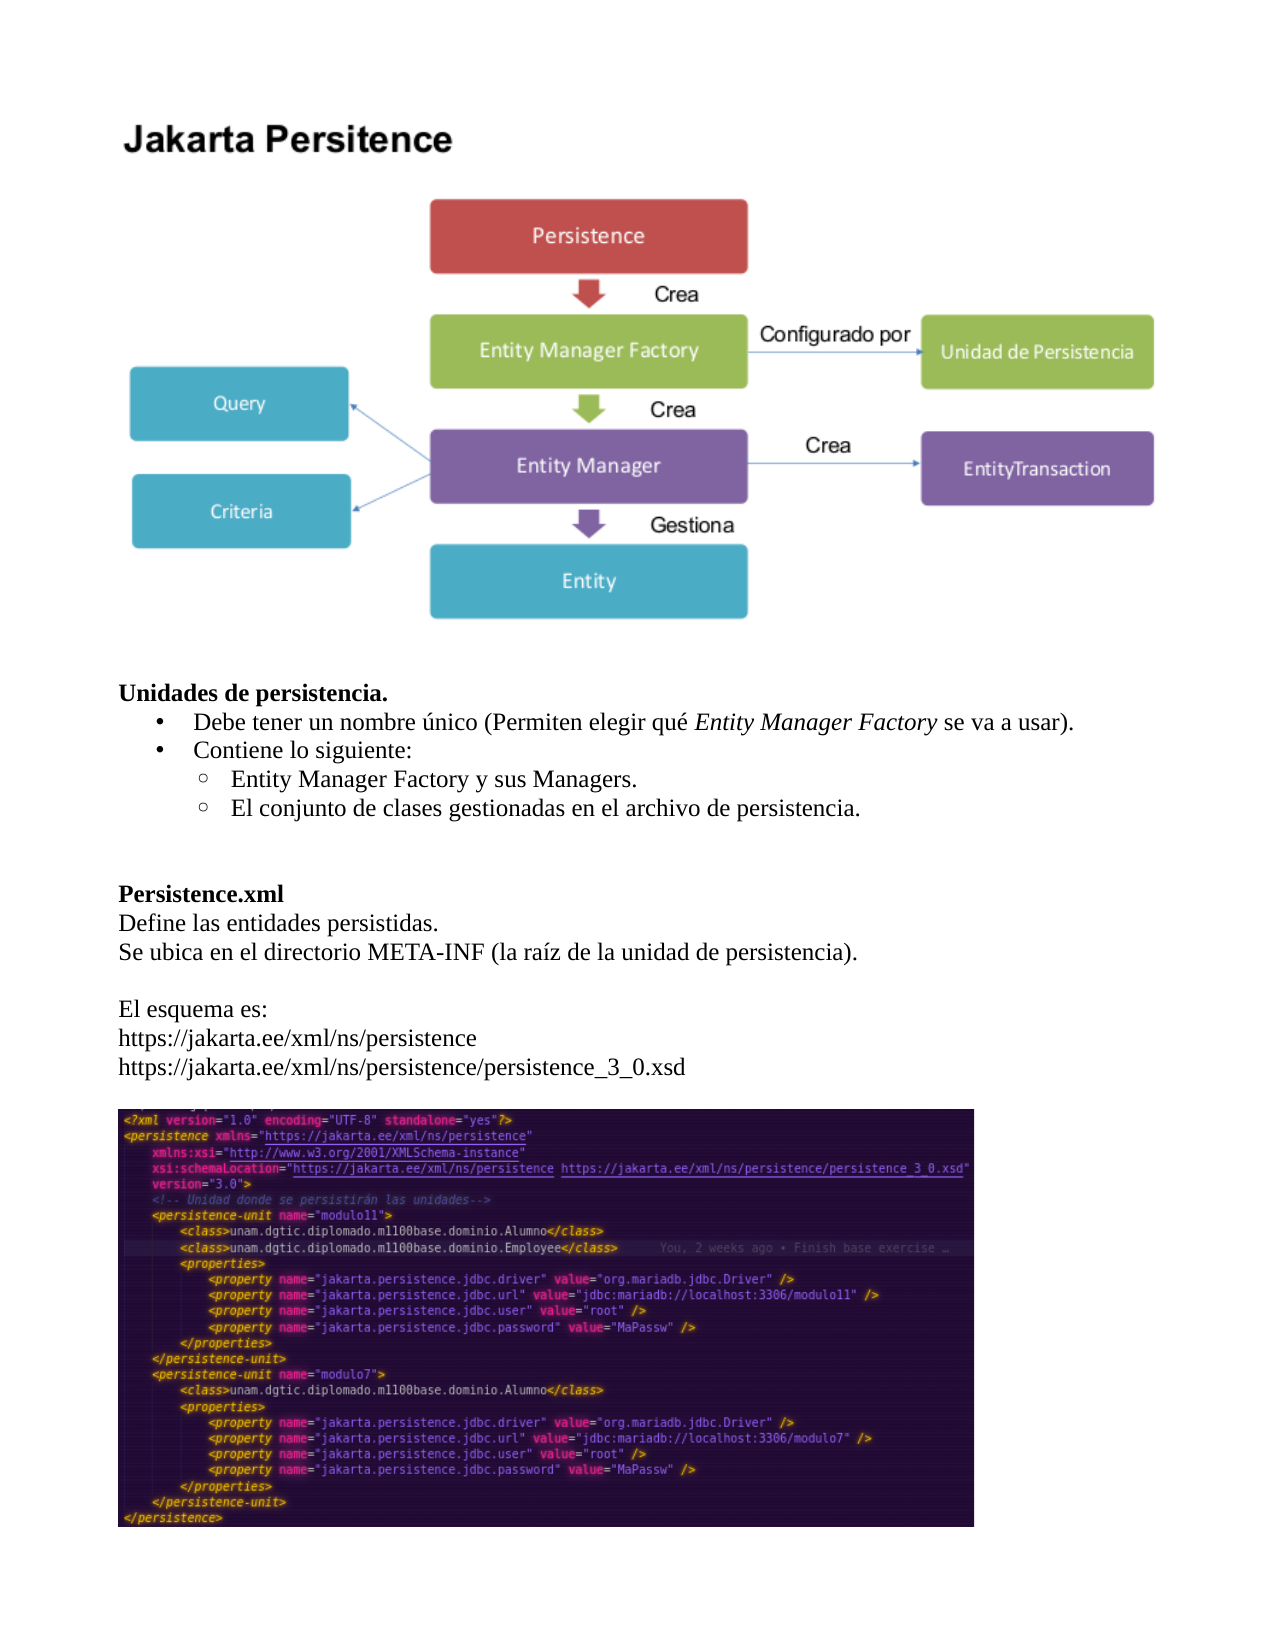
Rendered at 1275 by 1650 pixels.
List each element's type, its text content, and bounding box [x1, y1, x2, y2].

picture [118, 1109, 975, 1527]
text https://jakarta.ee/xml/ns/persistence [118, 1023, 1157, 1052]
list Entity Manager Factory y sus Managers. [193, 764, 1157, 793]
text https://jakarta.ee/xml/ns/persistence/persistence_3_0.xsd [118, 1052, 1157, 1080]
text El esquema es: [118, 994, 1157, 1023]
text Unidades de persistencia. [118, 678, 1157, 707]
picture [118, 118, 1157, 621]
list Debe tener un nombre único (Permiten elegir qué Entity Manager Factory se va a usar). [156, 707, 1157, 735]
list Contiene lo siguiente: [156, 735, 1157, 764]
text Se ubica en el directorio META-INF (la raíz de la unidad de persistencia). [118, 937, 1157, 965]
list El conjunto de clases gestionadas en el archivo de persistencia. [193, 793, 1157, 822]
text Define las entidades persistidas. [118, 908, 1157, 937]
text Persistence.xml [118, 879, 1157, 908]
